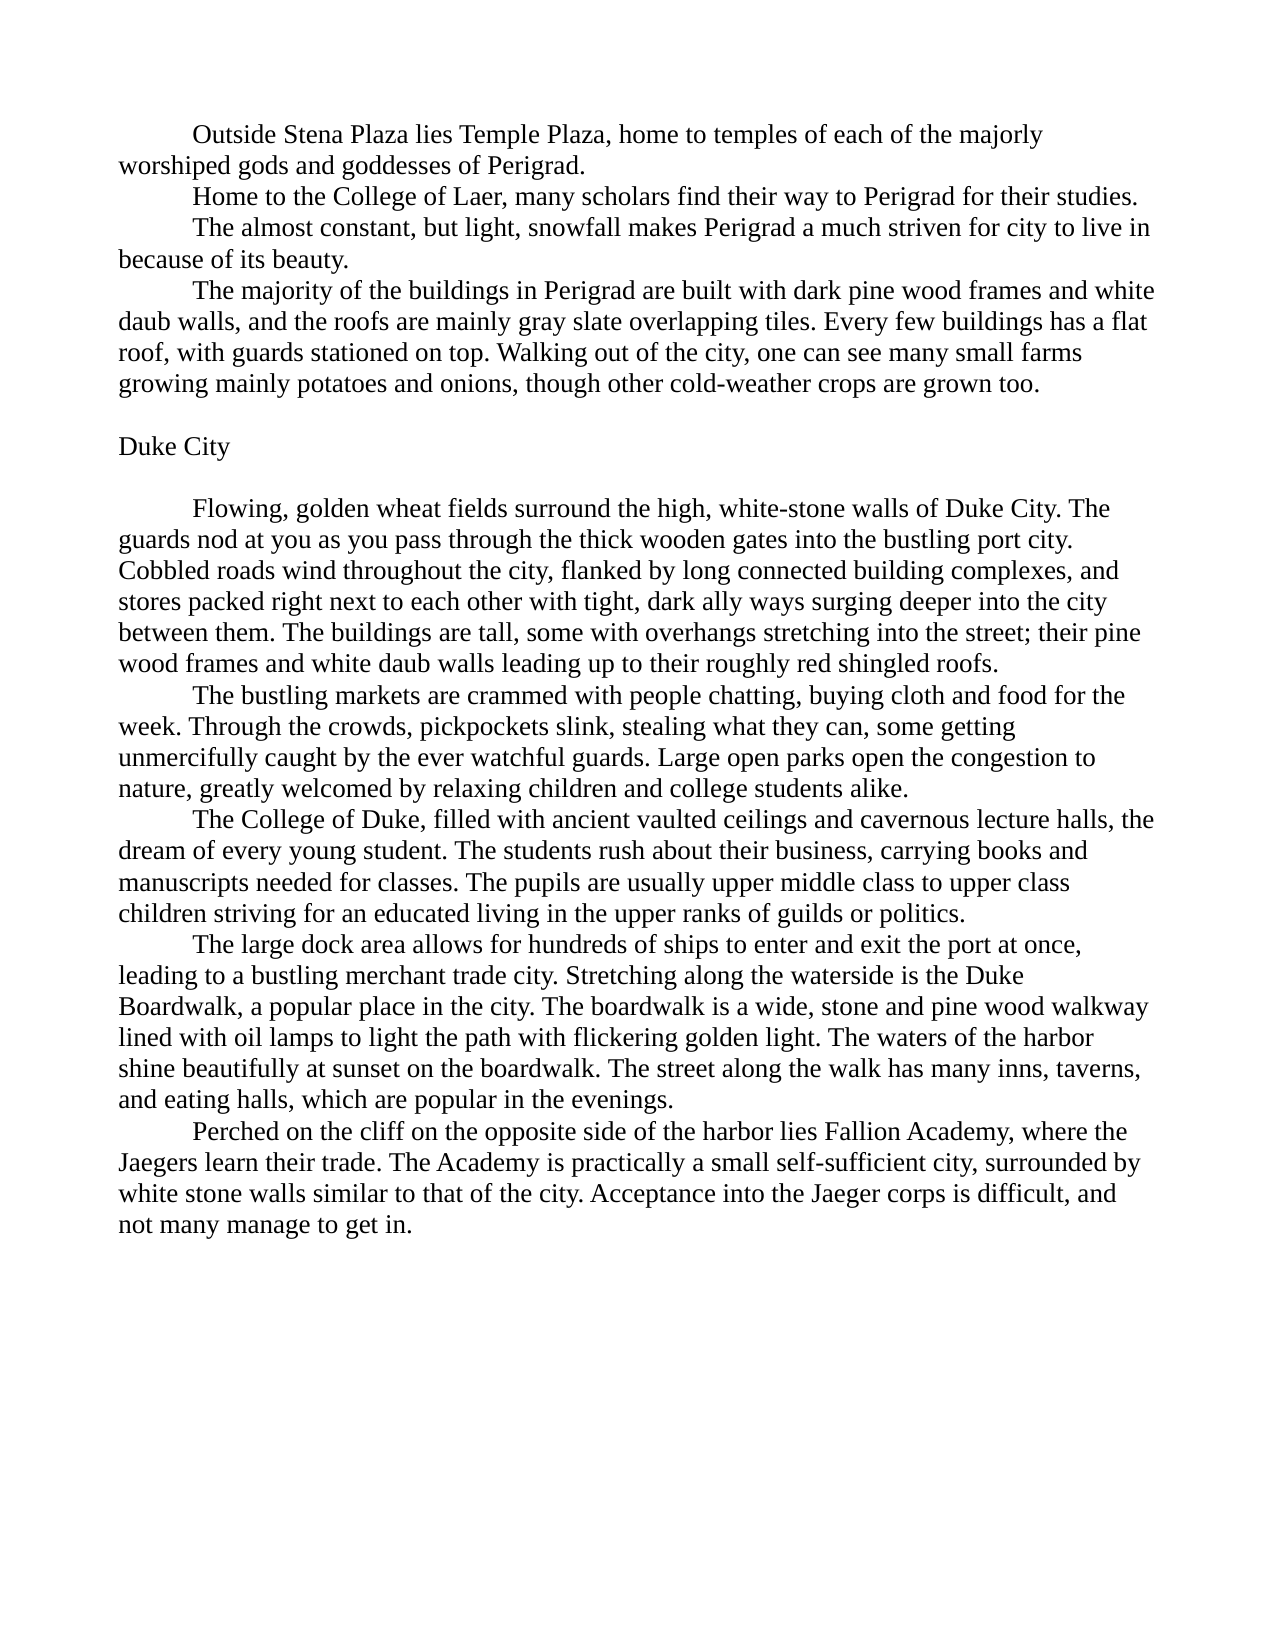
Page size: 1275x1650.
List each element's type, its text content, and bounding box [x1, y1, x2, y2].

text The large dock area allows for hundreds of ships to enter and exit the port at once, leading to a bustling merchant trade city. Stretching along the waterside is the Duke Boardwalk, a popular place in the city. The boardwalk is a wide, stone and pine wood walkway lined with oil lamps to light the path with flickering golden light. The waters of the harbor shine beautifully at sunset on the boardwalk. The street along the walk has many inns, taverns, and eating halls, which are popular in the evenings. [118, 928, 1157, 1115]
text The bustling markets are crammed with people chatting, buying cloth and food for the week. Through the crowds, pickpockets slink, stealing what they can, some getting unmercifully caught by the ever watchful guards. Large open parks open the congestion to nature, greatly welcomed by relaxing children and college students alike. [118, 679, 1157, 803]
text The College of Duke, filled with ancient vaulted ceilings and cavernous lecture halls, the dream of every young student. The students rush about their business, carrying books and manuscripts needed for classes. The pupils are usually upper middle class to upper class children striving for an educated living in the upper ranks of guilds or politics. [118, 803, 1157, 928]
text The majority of the buildings in Perigrad are built with dark pine wood frames and white daub walls, and the roofs are mainly gray slate overlapping tiles. Every few buildings has a flat roof, with guards stationed on top. Walking out of the city, one can see many small farms growing mainly potatoes and onions, though other cold-weather crops are grown too. [118, 274, 1157, 398]
text Duke City [118, 429, 1157, 461]
text Home to the College of Laer, many scholars find their way to Perigrad for their studies. [118, 180, 1157, 212]
text The almost constant, but light, snowfall makes Perigrad a much striven for city to live in because of its beauty. [118, 212, 1157, 274]
text Flowing, golden wheat fields surround the high, white-stone walls of Duke City. The guards nod at you as you pass through the thick wooden gates into the bustling port city. Cobbled roads wind throughout the city, flanked by long connected building complexes, and stores packed right next to each other with tight, dark ally ways surging deeper into the city between them. The buildings are tall, some with overhangs stretching into the street; their pine wood frames and white daub walls leading up to their roughly red shingled roofs. [118, 492, 1157, 679]
text Perched on the cliff on the opposite side of the harbor lies Fallion Academy, where the Jaegers learn their trade. The Academy is practically a small self-sufficient city, surrounded by white stone walls similar to that of the city. Acceptance into the Jaeger corps is difficult, and not many manage to get in. [118, 1115, 1157, 1239]
text Outside Stena Plaza lies Temple Plaza, home to temples of each of the majorly worshiped gods and goddesses of Perigrad. [118, 118, 1157, 180]
